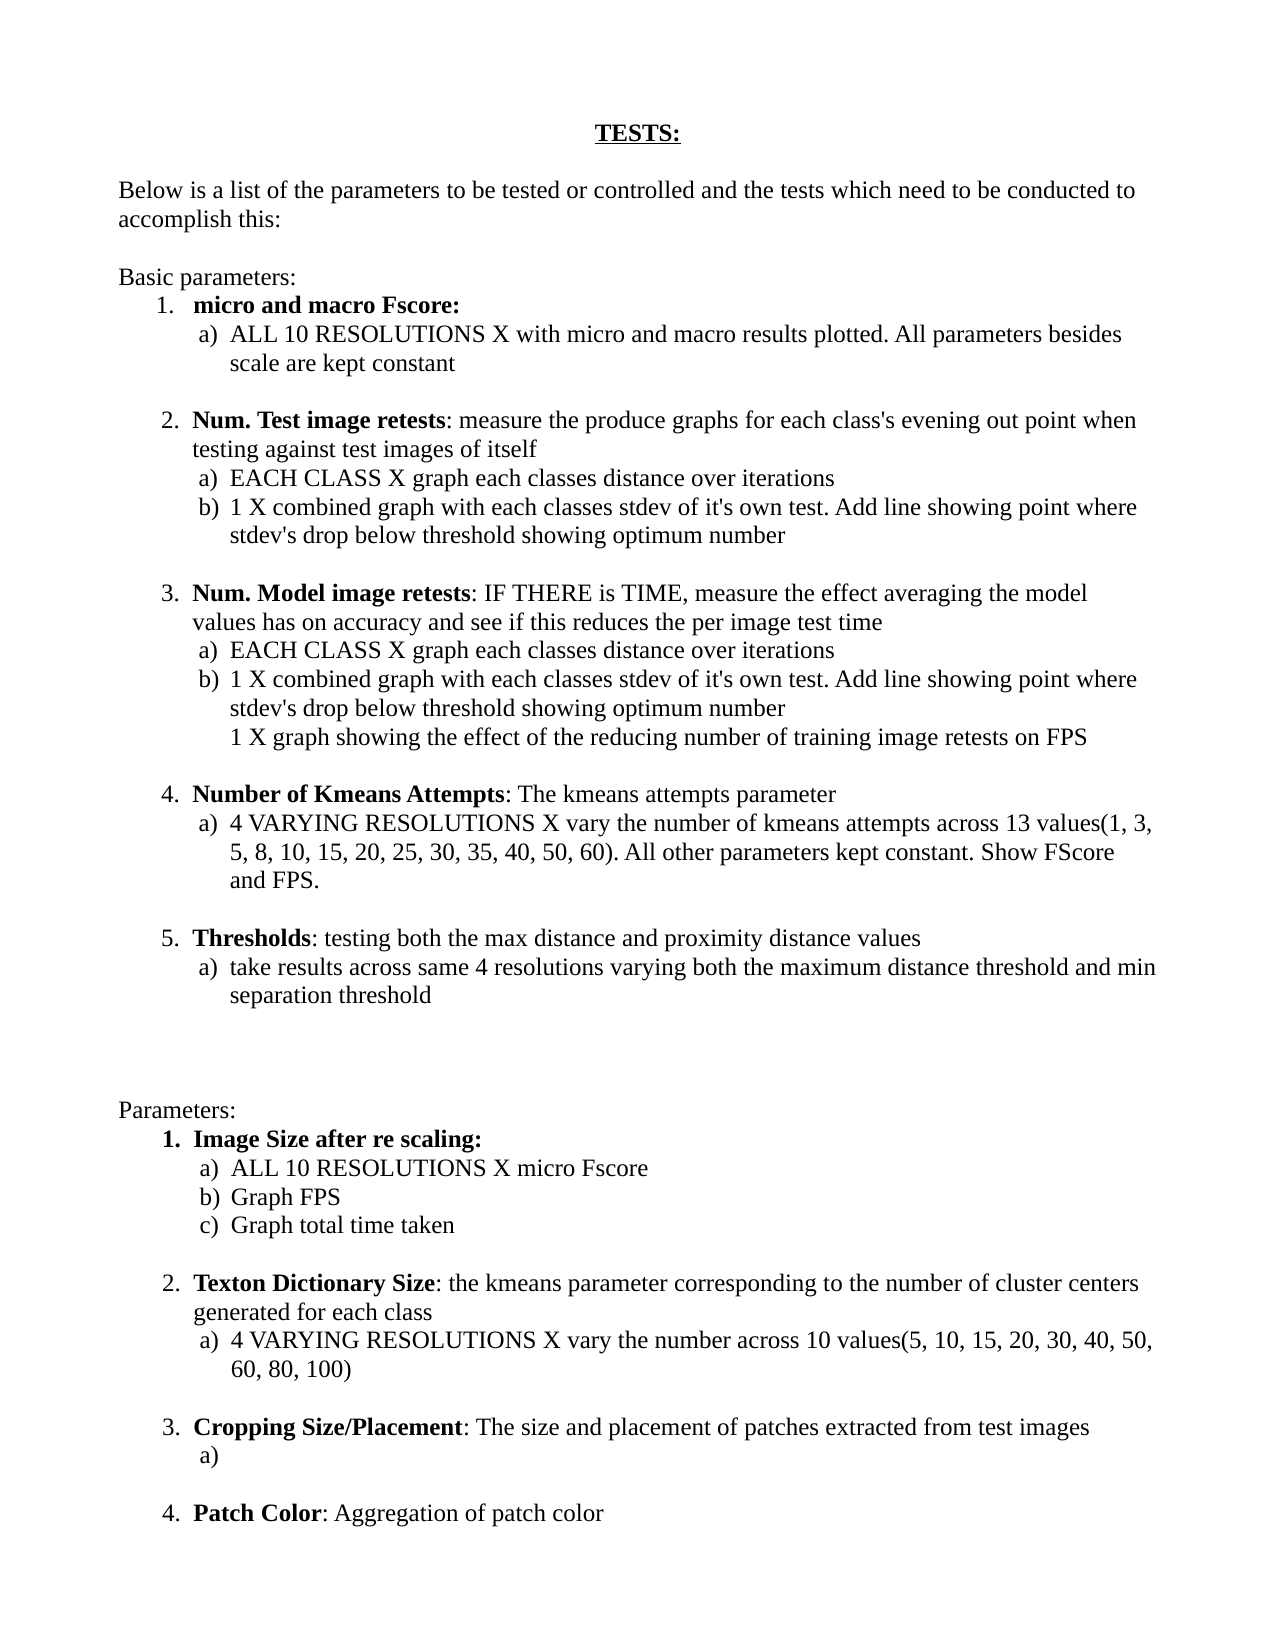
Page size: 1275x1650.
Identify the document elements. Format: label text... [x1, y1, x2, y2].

list 4 VARYING RESOLUTIONS X vary the number of kmeans attempts across 13 values(1, 3, 5, 8, 10, 15, 20, 25, 30, 35, 40, 50, 60). All other parameters kept constant. Show FScore and FPS. [192, 808, 1157, 894]
list 1 X combined graph with each classes stdev of it's own test. Add line showing point where stdev's drop below threshold showing optimum number [192, 664, 1157, 722]
list Cropping Size/Placement: The size and placement of patches extracted from test images [156, 1412, 1157, 1441]
list Thresholds: testing both the max distance and proximity distance values [154, 923, 1157, 952]
text TESTS: [118, 118, 1157, 147]
text Below is a list of the parameters to be tested or controlled and the tests which need to be conducted to accomplish this: [118, 176, 1157, 233]
list Number of Kmeans Attempts: The kmeans attempts parameter [154, 779, 1157, 808]
list ALL 10 RESOLUTIONS X micro Fscore [193, 1153, 1157, 1182]
list Num. Test image retests: measure the produce graphs for each class's evening out point when testing against test images of itself [154, 406, 1157, 463]
list Graph total time taken [193, 1211, 1157, 1239]
list micro and macro Fscore: [156, 291, 1157, 319]
text Parameters: [118, 1096, 1157, 1124]
list Texton Dictionary Size: the kmeans parameter corresponding to the number of cluster centers generated for each class [156, 1268, 1157, 1326]
list Num. Model image retests: IF THERE is TIME, measure the effect averaging the model values has on accuracy and see if this reduces the per image test time [154, 578, 1157, 636]
list EACH CLASS X graph each classes distance over iterations [192, 636, 1157, 664]
list 1 X graph showing the effect of the reducing number of training image retests on FPS [192, 722, 1157, 751]
list Graph FPS [193, 1182, 1157, 1211]
list 1 X combined graph with each classes stdev of it's own test. Add line showing point where stdev's drop below threshold showing optimum number [192, 492, 1157, 549]
list 4 VARYING RESOLUTIONS X vary the number across 10 values(5, 10, 15, 20, 30, 40, 50, 60, 80, 100) [193, 1326, 1157, 1383]
list Image Size after re scaling: [156, 1124, 1157, 1153]
list ALL 10 RESOLUTIONS X with micro and macro results plotted. All parameters besides scale are kept constant [192, 319, 1157, 377]
text Basic parameters: [118, 262, 1157, 291]
list Patch Color: Aggregation of patch color [156, 1498, 1157, 1527]
list EACH CLASS X graph each classes distance over iterations [192, 463, 1157, 492]
list take results across same 4 resolutions varying both the maximum distance threshold and min separation threshold [192, 952, 1157, 1009]
